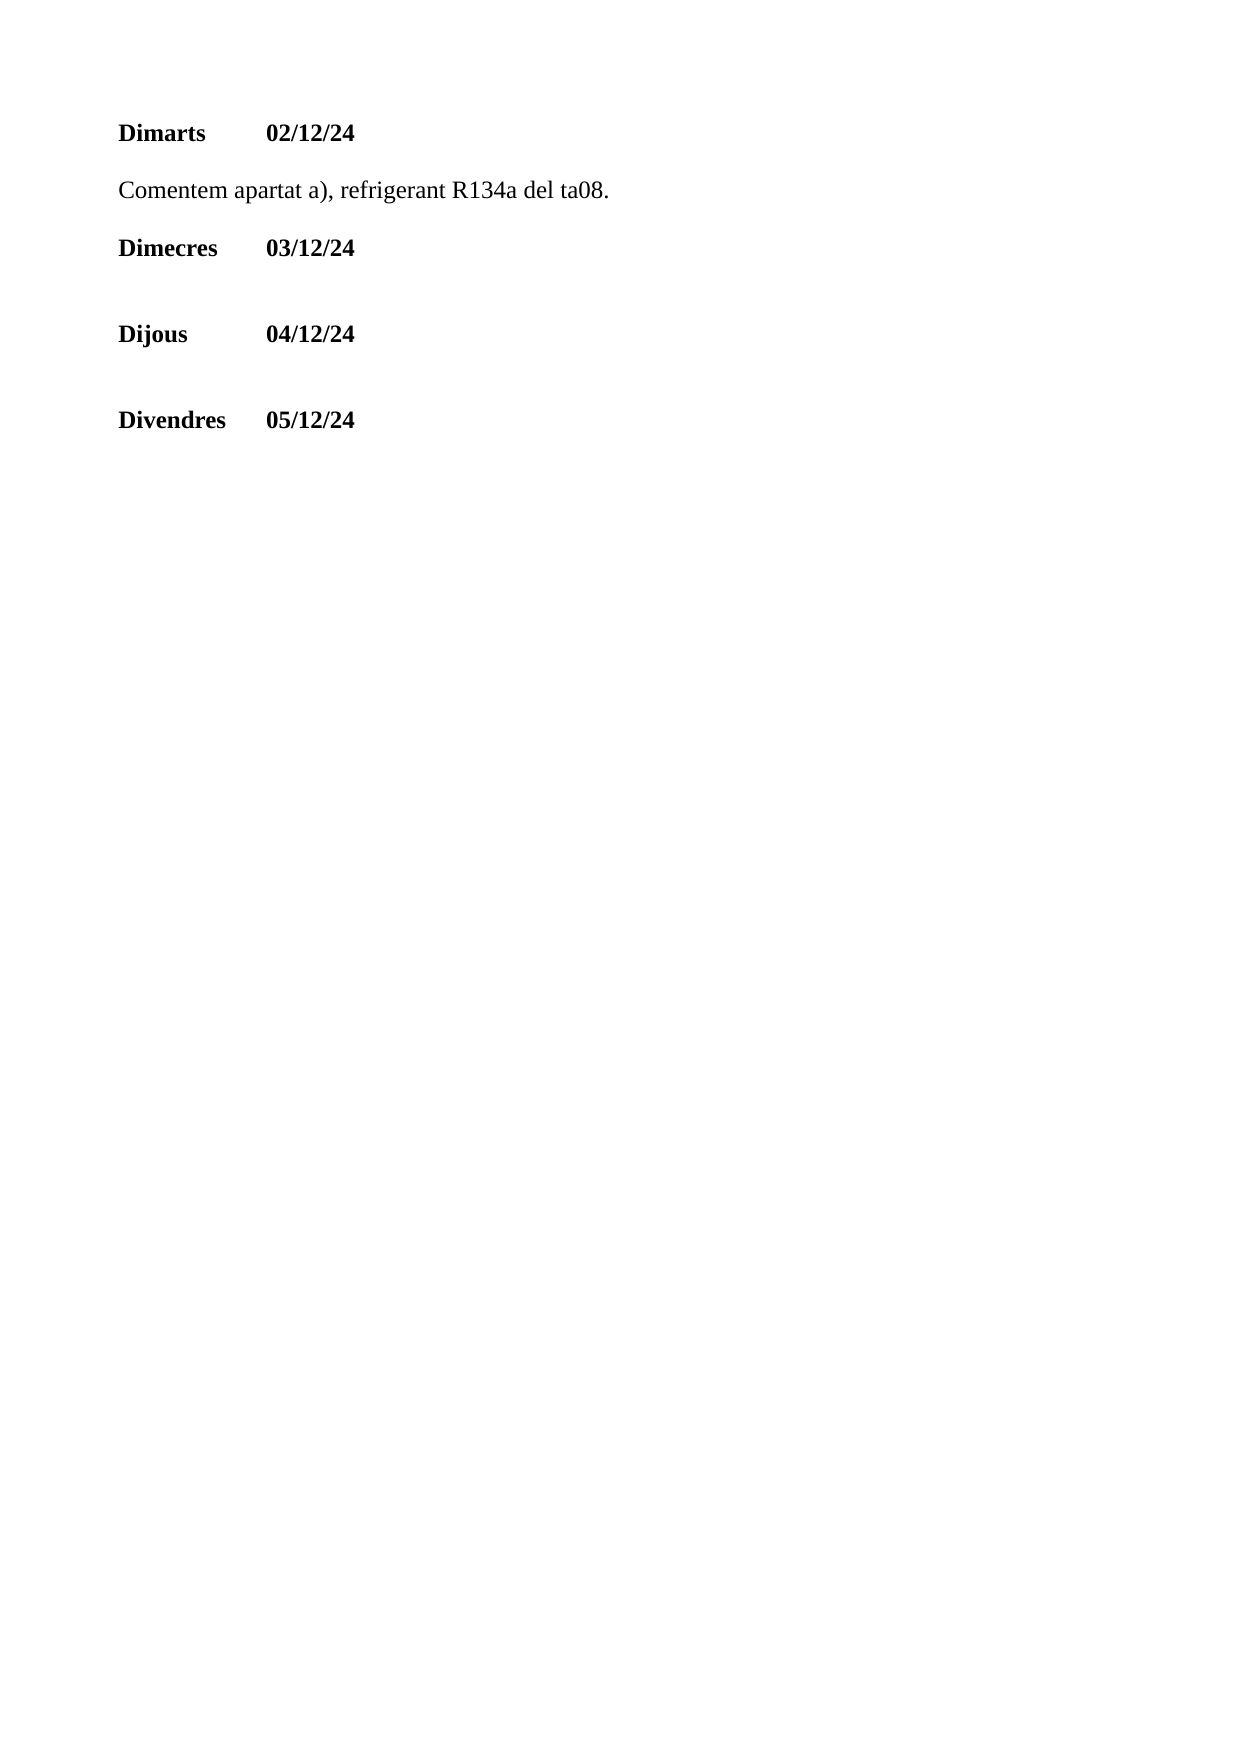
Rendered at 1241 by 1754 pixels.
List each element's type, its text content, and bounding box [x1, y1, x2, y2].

text Dijous 04/12/24 [118, 319, 1122, 348]
text Dimarts 02/12/24 [118, 118, 1122, 147]
text Dimecres 03/12/24 [118, 233, 1122, 262]
text Divendres 05/12/24 [118, 406, 1122, 434]
text Comentem apartat a), refrigerant R134a del ta08. [118, 176, 1122, 204]
